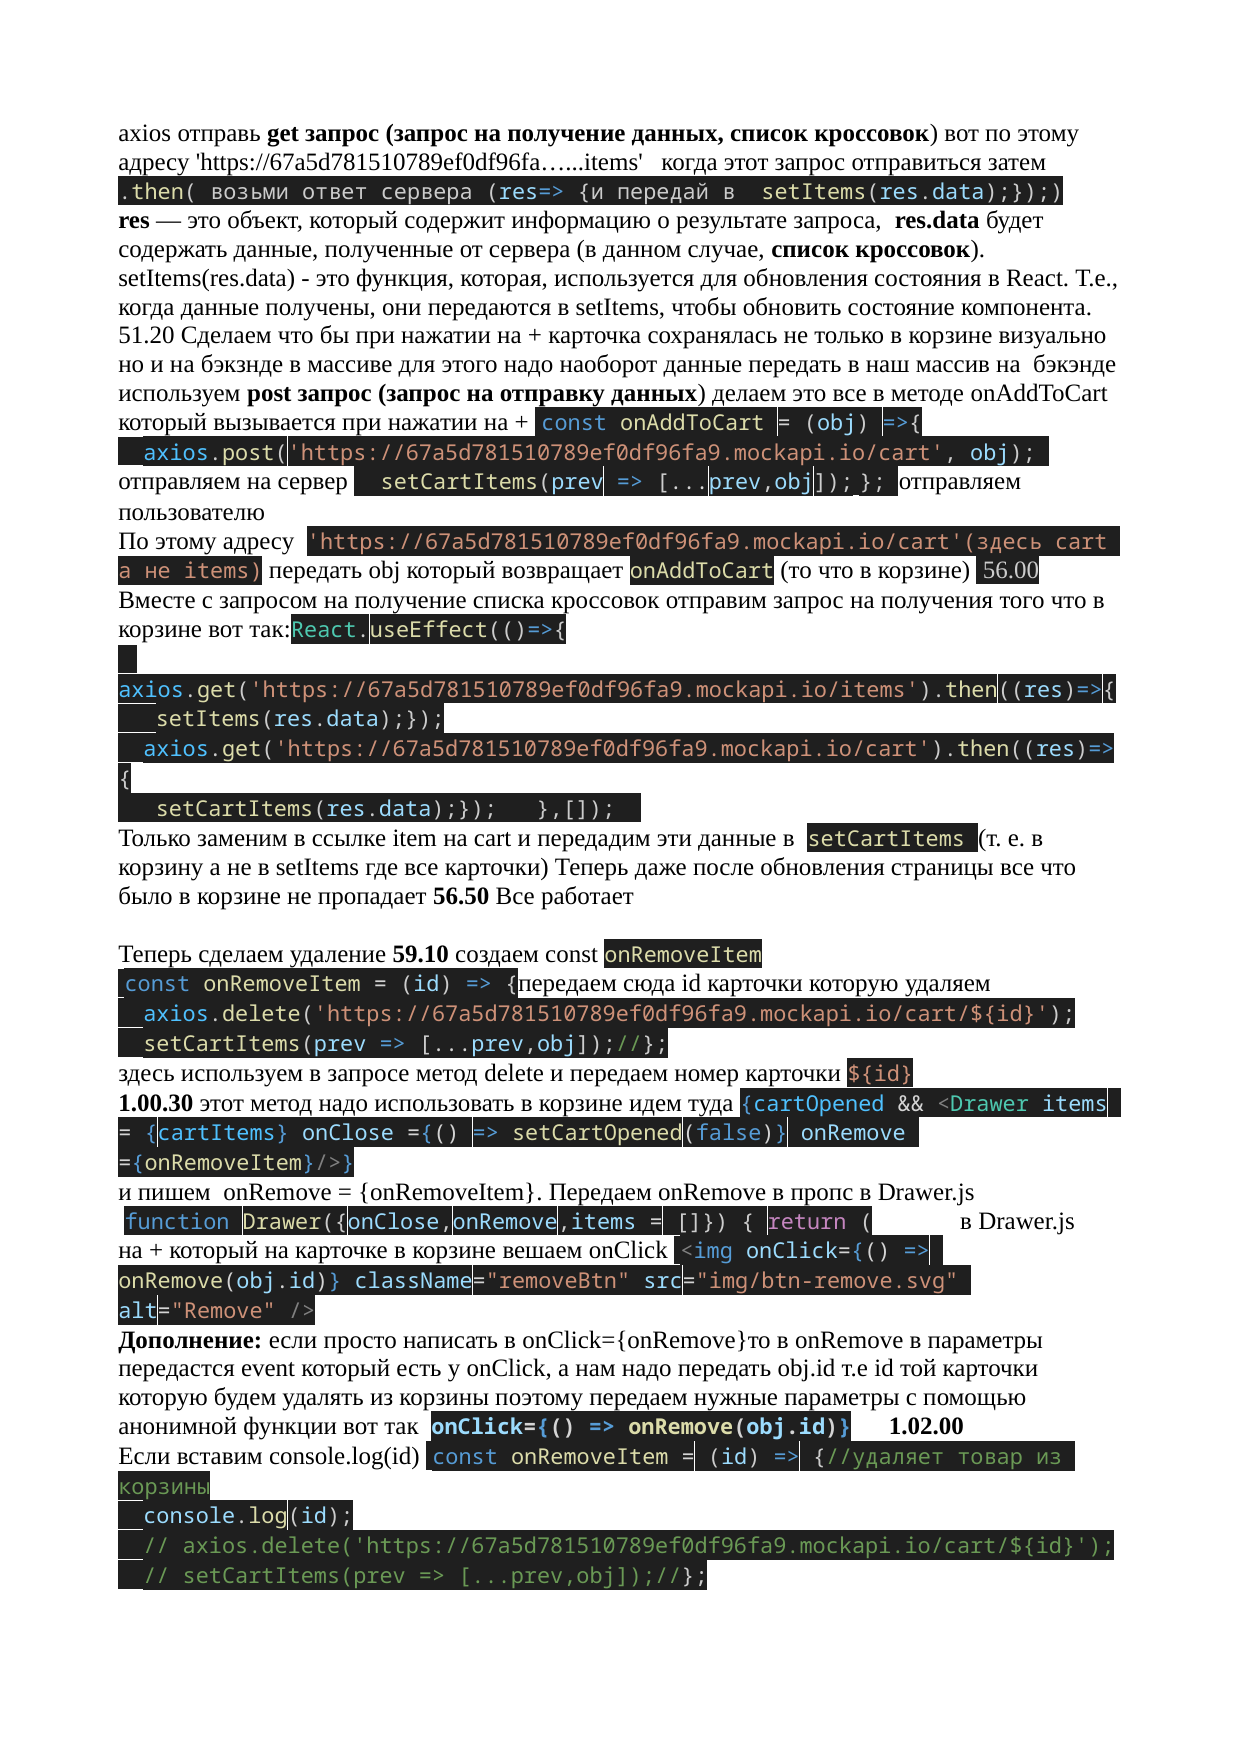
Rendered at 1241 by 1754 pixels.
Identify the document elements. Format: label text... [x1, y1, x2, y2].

text 51.20 Сделаем что бы при нажатии на + карточка сохранялась не только в корзине визуально но и на бэкзнде в массиве для этого надо наоборот данные передать в наш массив на бэкэнде используем post запрос (запрос на отправку данных) делаем это все в методе onAddToCart который вызывается при нажатии на + const onAddToCart = (obj) =>{ [118, 320, 1122, 436]
text Теперь сделаем удаление 59.10 создаем const onRemoveItem [118, 938, 1122, 968]
text на + который на карточке в корзине вешаем onClick <img onClick={() => onRemove(obj.id)} className="removeBtn" src="img/btn-remove.svg" alt="Remove" /> [118, 1235, 1122, 1325]
text const onRemoveItem = (id) => {передаем сюда id карточки которую удаляем [118, 968, 1122, 998]
text axios.post('https://67a5d781510789ef0df96fa9.mockapi.io/cart', obj); отправляем на сервер setCartItems(prev => [...prev,obj]); }; отправляем пользователю [118, 436, 1122, 526]
text setItems(res.data);}); [118, 703, 1122, 733]
text // setCartItems(prev => [...prev,obj]);//}; [118, 1560, 1122, 1590]
text axios.get('https://67a5d781510789ef0df96fa9.mockapi.io/items').then((res)=>{ [118, 644, 1122, 703]
text здесь используем в запросе метод delete и передаем номер карточки ${id} [118, 1058, 1122, 1087]
text и пишем onRemove = {onRemoveItem}. Передаем onRemove в пропс в Drawer.js [118, 1177, 1122, 1206]
text Только заменим в ссылке item на cart и передадим эти данные в setCartItems (т. е. в корзину а не в setItems где все карточки) Теперь даже после обновления страницы все что было в корзине не пропадает 56.50 Все работает [118, 822, 1122, 910]
text Дополнение: если просто написать в onClick={onRemove}то в onRemove в параметры передастся event который есть у onClick, а нам надо передать obj.id т.е id той карточки которую будем удалять из корзины поэтому передаем нужные параметры с помощью анонимной функции вот так onClick={() => onRemove(obj.id)} 1.02.00 [118, 1325, 1122, 1441]
text axios.get('https://67a5d781510789ef0df96fa9.mockapi.io/cart').then((res)=> { [118, 733, 1122, 793]
text // axios.delete('https://67a5d781510789ef0df96fa9.mockapi.io/cart/${id}'); [118, 1530, 1122, 1560]
text setCartItems(prev => [...prev,obj]);//}; [118, 1028, 1122, 1058]
text res — это объект, который содержит информацию о результате запроса, res.data будет содержать данные, полученные от сервера (в данном случае, список кроссовок). setItems(res.data) - это функция, которая, используется для обновления состояния в React. Т.е., когда данные получены, они передаются в setItems, чтобы обновить состояние компонента. [118, 205, 1122, 320]
text function Drawer({onClose,onRemove,items = []}) { return ( в Drawer.js [118, 1206, 1122, 1235]
text Вместе с запросом на получение списка кроссовок отправим запрос на получения того что в корзине вот так:React.useEffect(()=>{ [118, 585, 1122, 644]
text По этому адресу 'https://67a5d781510789ef0df96fa9.mockapi.io/cart'(здесь cart а не items) передать obj который возвращает onAddToCart (то что в корзине) 56.00 [118, 526, 1122, 585]
text Если вставим console.log(id) const onRemoveItem = (id) => {//удаляет товар из корзины [118, 1441, 1122, 1500]
text axios отправь get запрос (запрос на получение данных, список кроссовок) вот по этому адресу 'https://67a5d781510789ef0df96fa…...items' когда этот запрос отправиться затем .then( возьми ответ сервера (res=> {и передай в setItems(res.data);});) [118, 118, 1122, 205]
text axios.delete('https://67a5d781510789ef0df96fa9.mockapi.io/cart/${id}'); [118, 998, 1122, 1028]
text console.log(id); [118, 1500, 1122, 1530]
text setCartItems(res.data);}); },[]); [118, 793, 1122, 822]
text 1.00.30 этот метод надо использовать в корзине идем туда {cartOpened && <Drawer items = {cartItems} onClose ={() => setCartOpened(false)} onRemove ={onRemoveItem}/>} [118, 1087, 1122, 1177]
